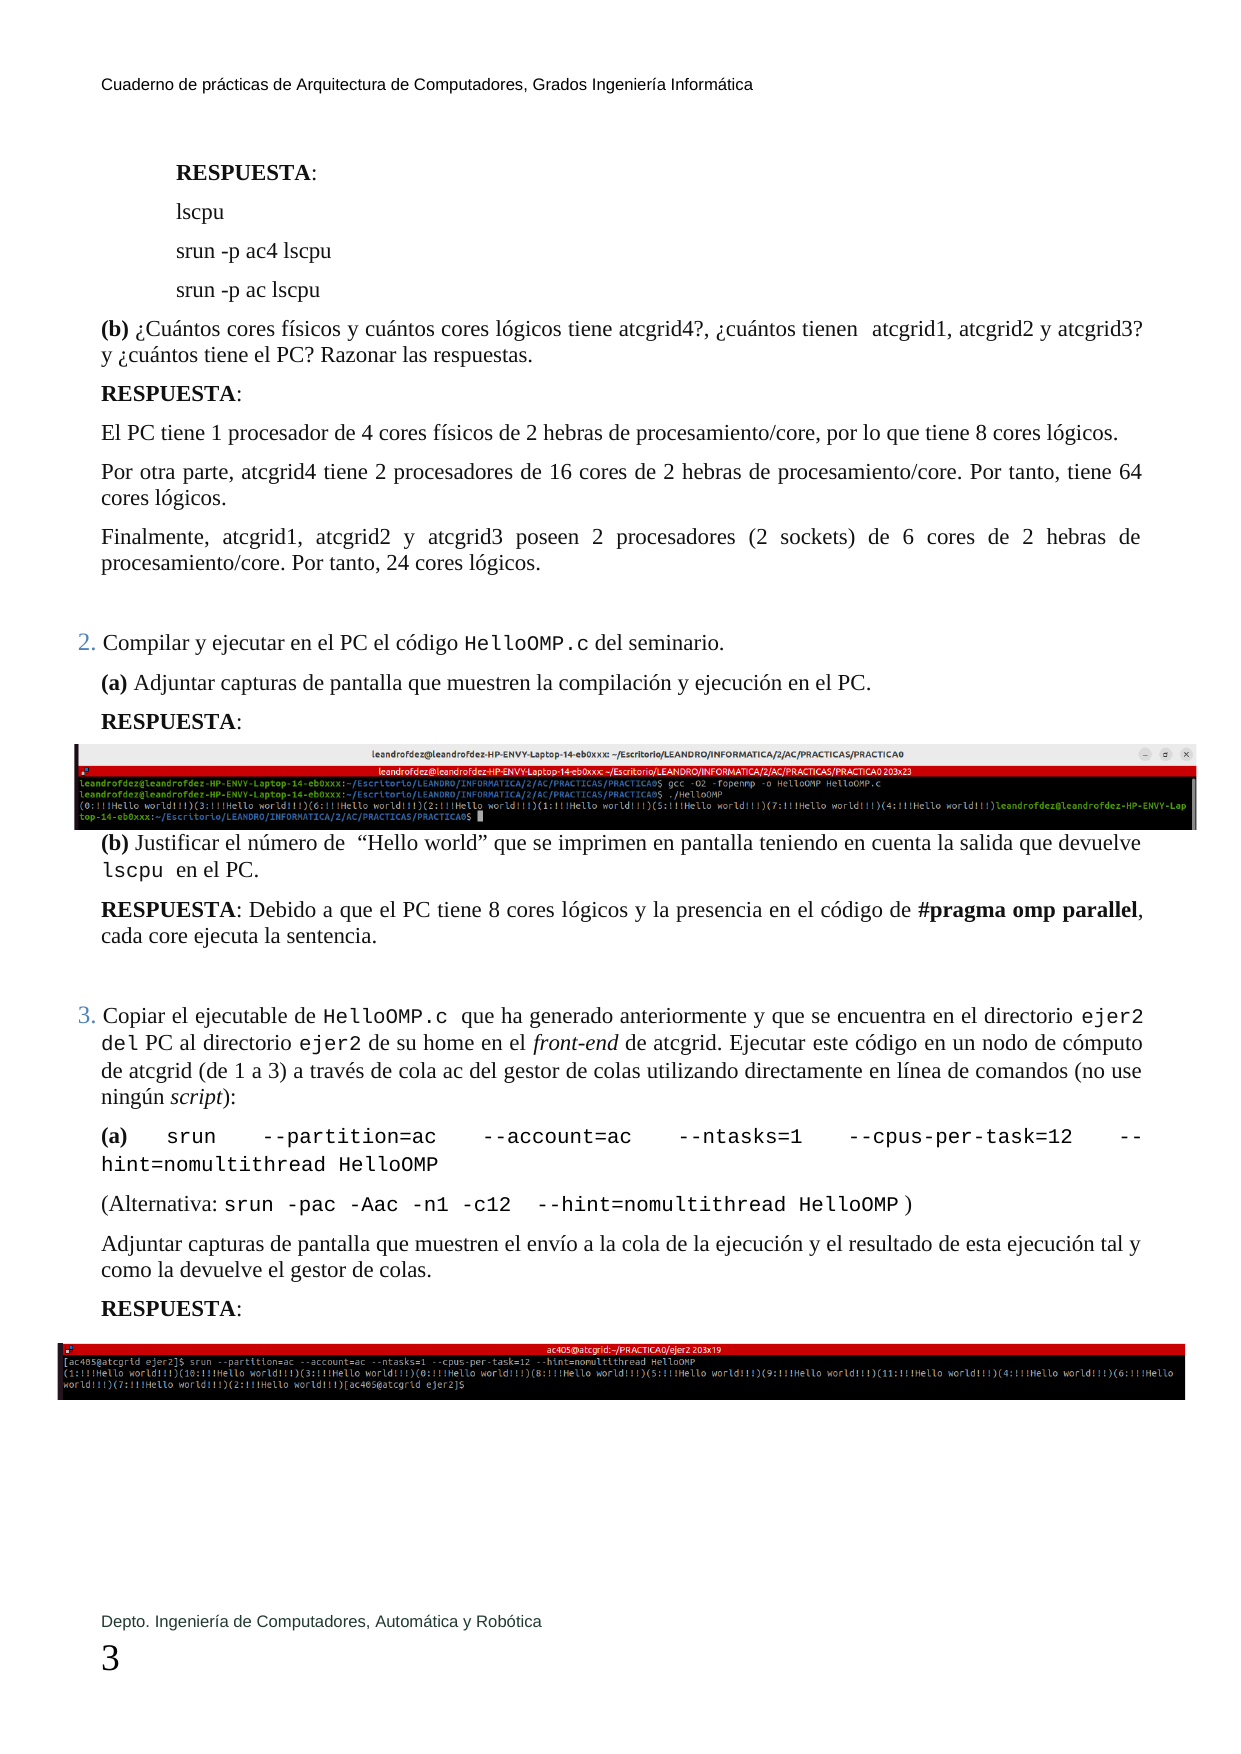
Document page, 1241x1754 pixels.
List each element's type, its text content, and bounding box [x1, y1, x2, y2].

text RESPUESTA: [101, 708, 1143, 734]
text (a) Adjuntar capturas de pantalla que muestren la compilación y ejecución en el PC. [101, 669, 1143, 695]
text (b) Justificar el número de “Hello world” que se imprimen en pantalla teniendo en cuenta la salida que devuelve lscpu en el PC. [101, 830, 1143, 883]
list El PC tiene 1 procesador de 4 cores físicos de 2 hebras de procesamiento/core, por lo que tiene 8 cores lógicos. [101, 419, 1143, 445]
list RESPUESTA: [101, 1295, 1143, 1322]
list RESPUESTA: [101, 380, 1143, 406]
list Compilar y ejecutar en el PC el código HelloOMP.c del seminario. [71, 627, 1143, 657]
list srun -p ac lscpu [176, 276, 1143, 302]
text (Alternativa: srun -pac -Aac -n1 -c12 --hint=nomultithread HelloOMP ) [101, 1190, 1143, 1218]
picture [74, 744, 1197, 830]
text Adjuntar capturas de pantalla que muestren el envío a la cola de la ejecución y el resultado de esta ejecución tal y como la devuelve el gestor de colas. [101, 1230, 1143, 1283]
list lscpu [176, 198, 1143, 224]
picture [57, 1343, 1186, 1400]
text RESPUESTA: Debido a que el PC tiene 8 cores lógicos y la presencia en el código de #pragma omp parallel, cada core ejecuta la sentencia. [101, 896, 1143, 948]
text (b) ¿Cuántos cores físicos y cuántos cores lógicos tiene atcgrid4?, ¿cuántos tienen atcgrid1, atcgrid2 y atcgrid3? y ¿cuántos tiene el PC? Razonar las respuestas. [101, 315, 1143, 367]
list srun -p ac4 lscpu [176, 237, 1143, 263]
list Finalmente, atcgrid1, atcgrid2 y atcgrid3 poseen 2 procesadores (2 sockets) de 6 cores de 2 hebras de procesamiento/core. Por tanto, 24 cores lógicos. [101, 523, 1143, 576]
list RESPUESTA: [176, 159, 1143, 186]
list Copiar el ejecutable de HelloOMP.c que ha generado anteriormente y que se encuentra en el directorio ejer2 del PC al directorio ejer2 de su home en el front-end de atcgrid. Ejecutar este código en un nodo de cómputo de atcgrid (de 1 a 3) a través de cola ac del gestor de colas utilizando directamente en línea de comandos (no use ningún script): [71, 1000, 1143, 1110]
list Por otra parte, atcgrid4 tiene 2 procesadores de 16 cores de 2 hebras de procesamiento/core. Por tanto, tiene 64 cores lógicos. [101, 458, 1143, 510]
text (a) srun --partition=ac --account=ac --ntasks=1 --cpus-per-task=12 --hint=nomultithread HelloOMP [101, 1122, 1143, 1177]
